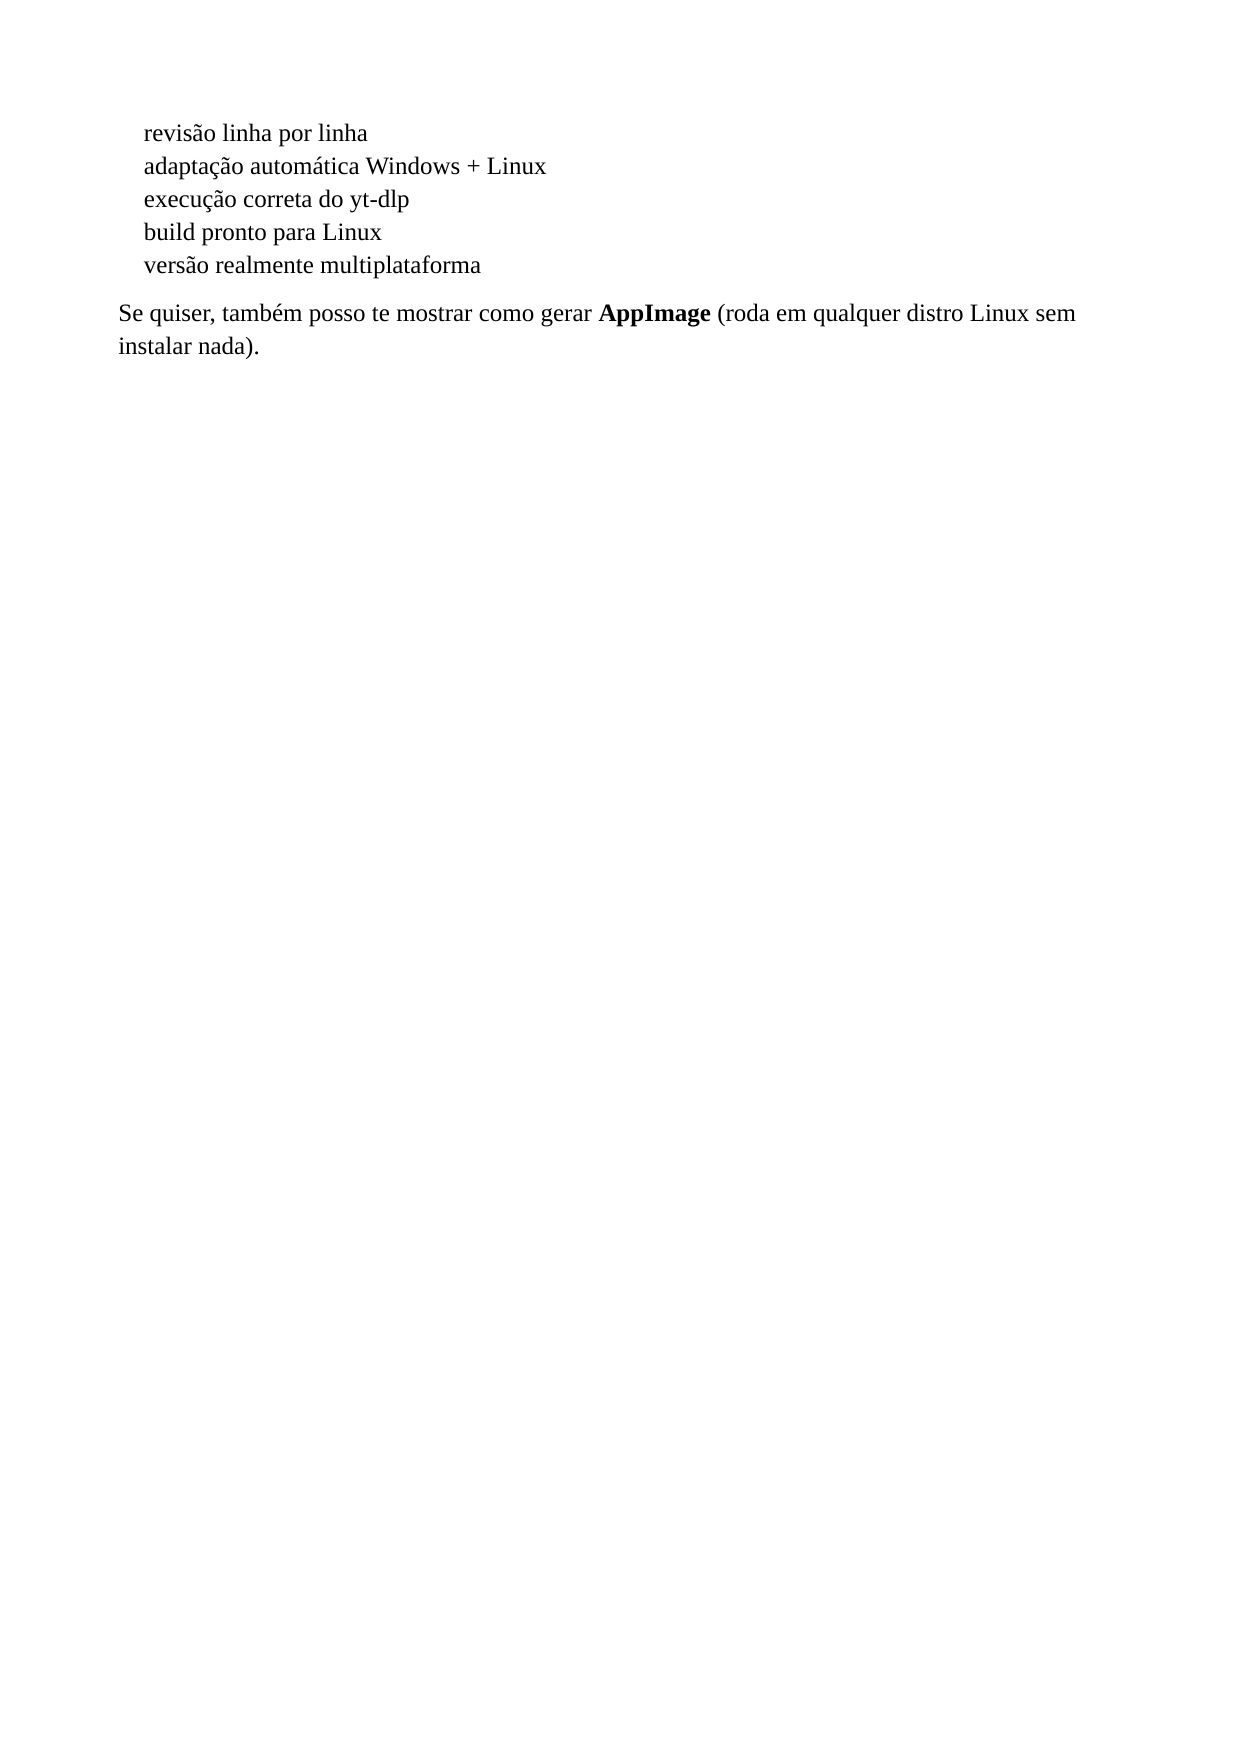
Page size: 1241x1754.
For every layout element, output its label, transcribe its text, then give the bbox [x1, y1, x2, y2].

text ✅ revisão linha por linha ✅ adaptação automática Windows + Linux ✅ execução correta do yt-dlp ✅ build pronto para Linux ✅ versão realmente multiplataforma [118, 118, 1122, 279]
text Se quiser, também posso te mostrar como gerar AppImage (roda em qualquer distro Linux sem instalar nada). [118, 298, 1122, 359]
